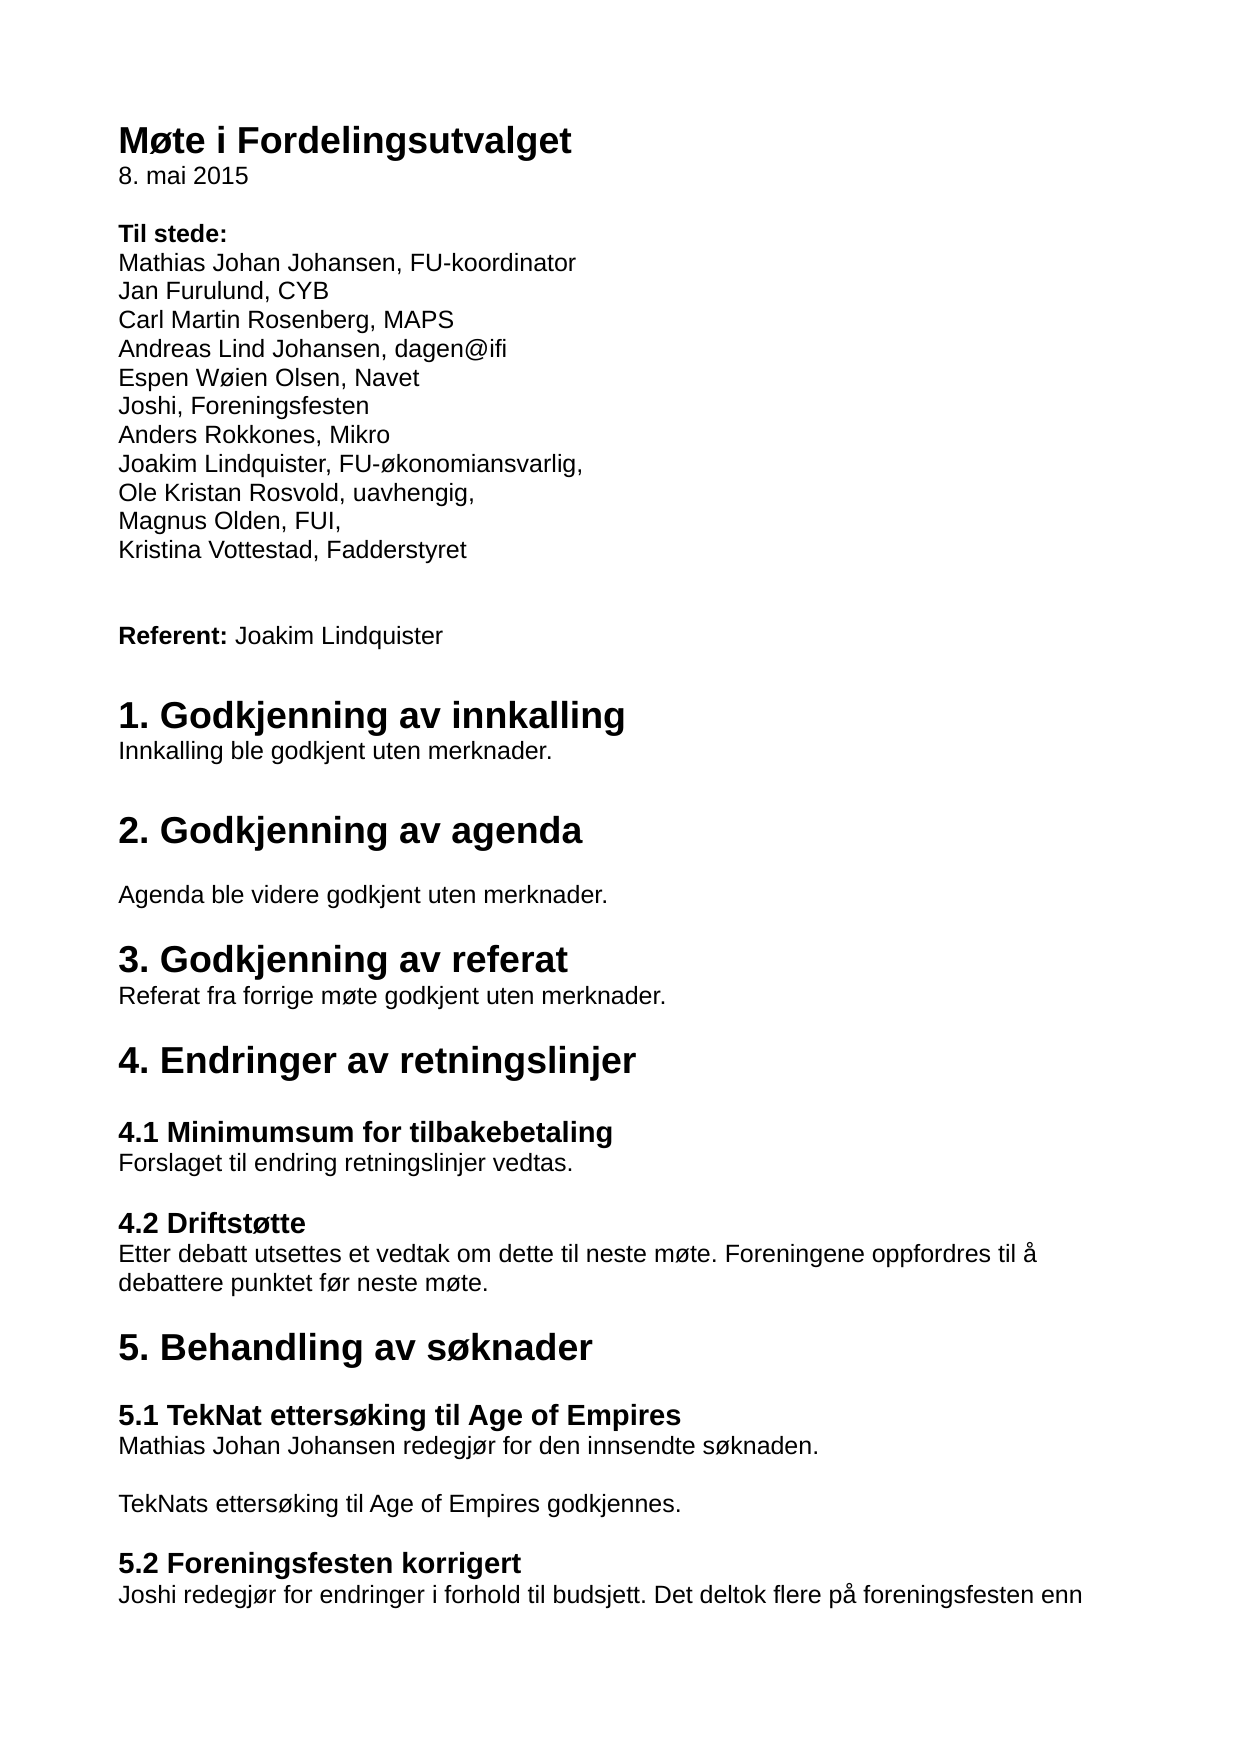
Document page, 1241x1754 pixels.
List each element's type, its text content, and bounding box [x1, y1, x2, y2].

text Andreas Lind Johansen, dagen@ifi [118, 334, 1122, 362]
text Referent: Joakim Lindquister [118, 621, 1122, 650]
text Til stede: [118, 219, 1122, 247]
text 5.2 Foreningsfesten korrigert [118, 1546, 1122, 1579]
text Kristina Vottestad, Fadderstyret [118, 535, 1122, 564]
text TekNats ettersøking til Age of Empires godkjennes. [118, 1488, 1122, 1517]
text 1. Godkjenning av innkalling [118, 693, 1122, 736]
text 4.2 Driftstøtte [118, 1206, 1122, 1239]
text 2. Godkjenning av agenda [118, 808, 1122, 851]
text Innkalling ble godkjent uten merknader. [118, 736, 1122, 765]
text Etter debatt utsettes et vedtak om dette til neste møte. Foreningene oppfordres til å debattere punktet før neste møte. [118, 1239, 1122, 1297]
text Jan Furulund, CYB [118, 276, 1122, 305]
text 8. mai 2015 [118, 161, 1122, 190]
text Magnus Olden, FUI, [118, 506, 1122, 535]
text 4.1 Minimumsum for tilbakebetaling [118, 1115, 1122, 1148]
text 3. Godkjenning av referat [118, 937, 1122, 981]
text Agenda ble videre godkjent uten merknader. [118, 880, 1122, 909]
text Joshi redegjør for endringer i forhold til budsjett. Det deltok flere på foreningsfesten enn [118, 1579, 1122, 1608]
text Anders Rokkones, Mikro [118, 420, 1122, 449]
text 5.1 TekNat ettersøking til Age of Empires [118, 1397, 1122, 1431]
text Carl Martin Rosenberg, MAPS [118, 305, 1122, 334]
text Mathias Johan Johansen redegjør for den innsendte søknaden. [118, 1431, 1122, 1460]
text Joakim Lindquister, FU-økonomiansvarlig, [118, 449, 1122, 477]
text Espen Wøien Olsen, Navet [118, 362, 1122, 391]
text 4. Endringer av retningslinjer [118, 1038, 1122, 1081]
text Joshi, Foreningsfesten [118, 391, 1122, 420]
text Forslaget til endring retningslinjer vedtas. [118, 1148, 1122, 1177]
text Referat fra forrige møte godkjent uten merknader. [118, 981, 1122, 1009]
text Ole Kristan Rosvold, uavhengig, [118, 477, 1122, 506]
text 5. Behandling av søknader [118, 1326, 1122, 1369]
text Møte i Fordelingsutvalget [118, 118, 1122, 161]
text Mathias Johan Johansen, FU-koordinator [118, 247, 1122, 276]
